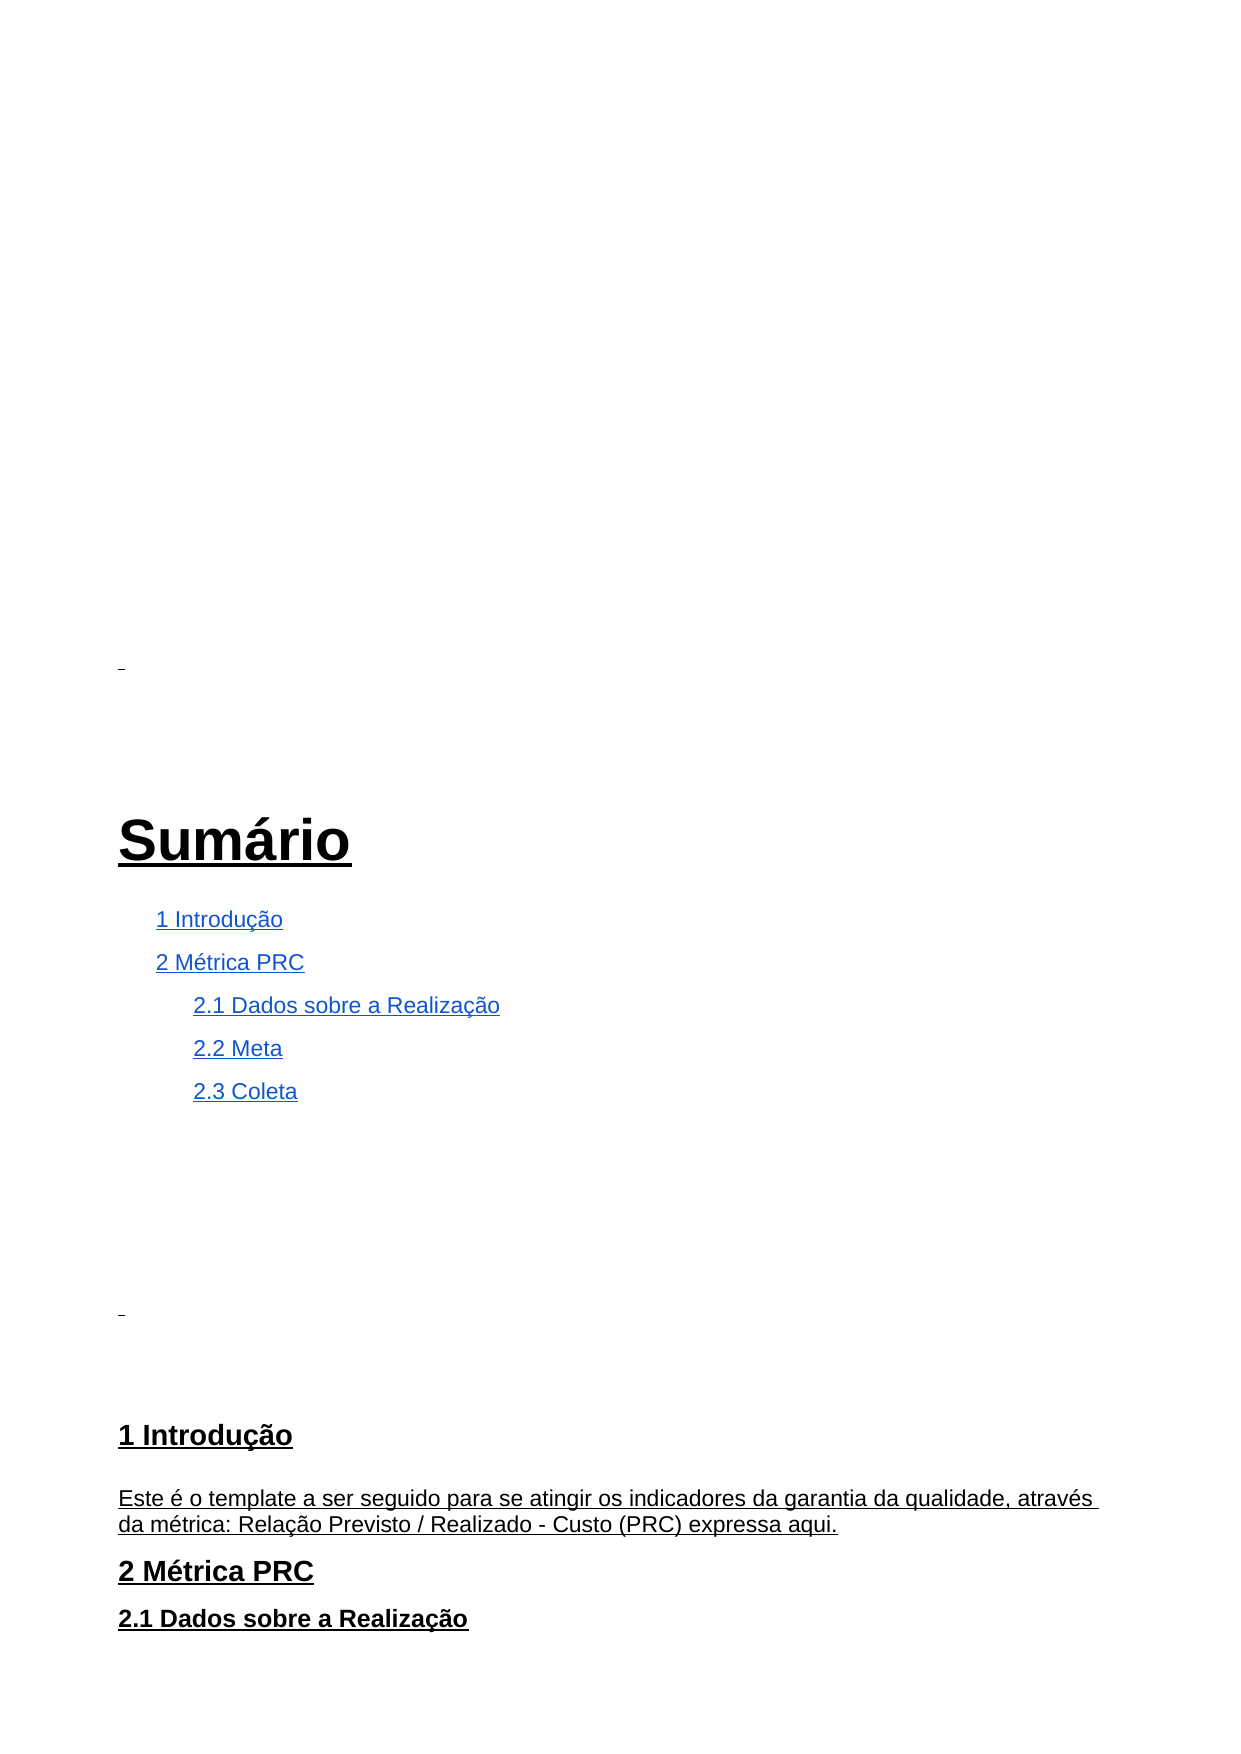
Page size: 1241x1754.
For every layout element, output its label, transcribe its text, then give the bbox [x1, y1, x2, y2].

text 2.1 Dados sobre a Realização [193, 992, 1122, 1018]
text 1 Introdução [118, 1418, 1122, 1451]
text 2.1 Dados sobre a Realização [118, 1604, 1122, 1633]
text 2 Métrica PRC [118, 1554, 1122, 1588]
text Este é o template a ser seguido para se atingir os indicadores da garantia da qualidade, através da métrica: Relação Previsto / Realizado - Custo (PRC) expressa aqui. [118, 1485, 1122, 1538]
text Sumário [118, 805, 1122, 872]
text 2.3 Coleta [193, 1078, 1122, 1104]
text 2 Métrica PRC [156, 949, 1122, 975]
text 1 Introdução [156, 906, 1122, 932]
text 2.2 Meta [193, 1035, 1122, 1061]
